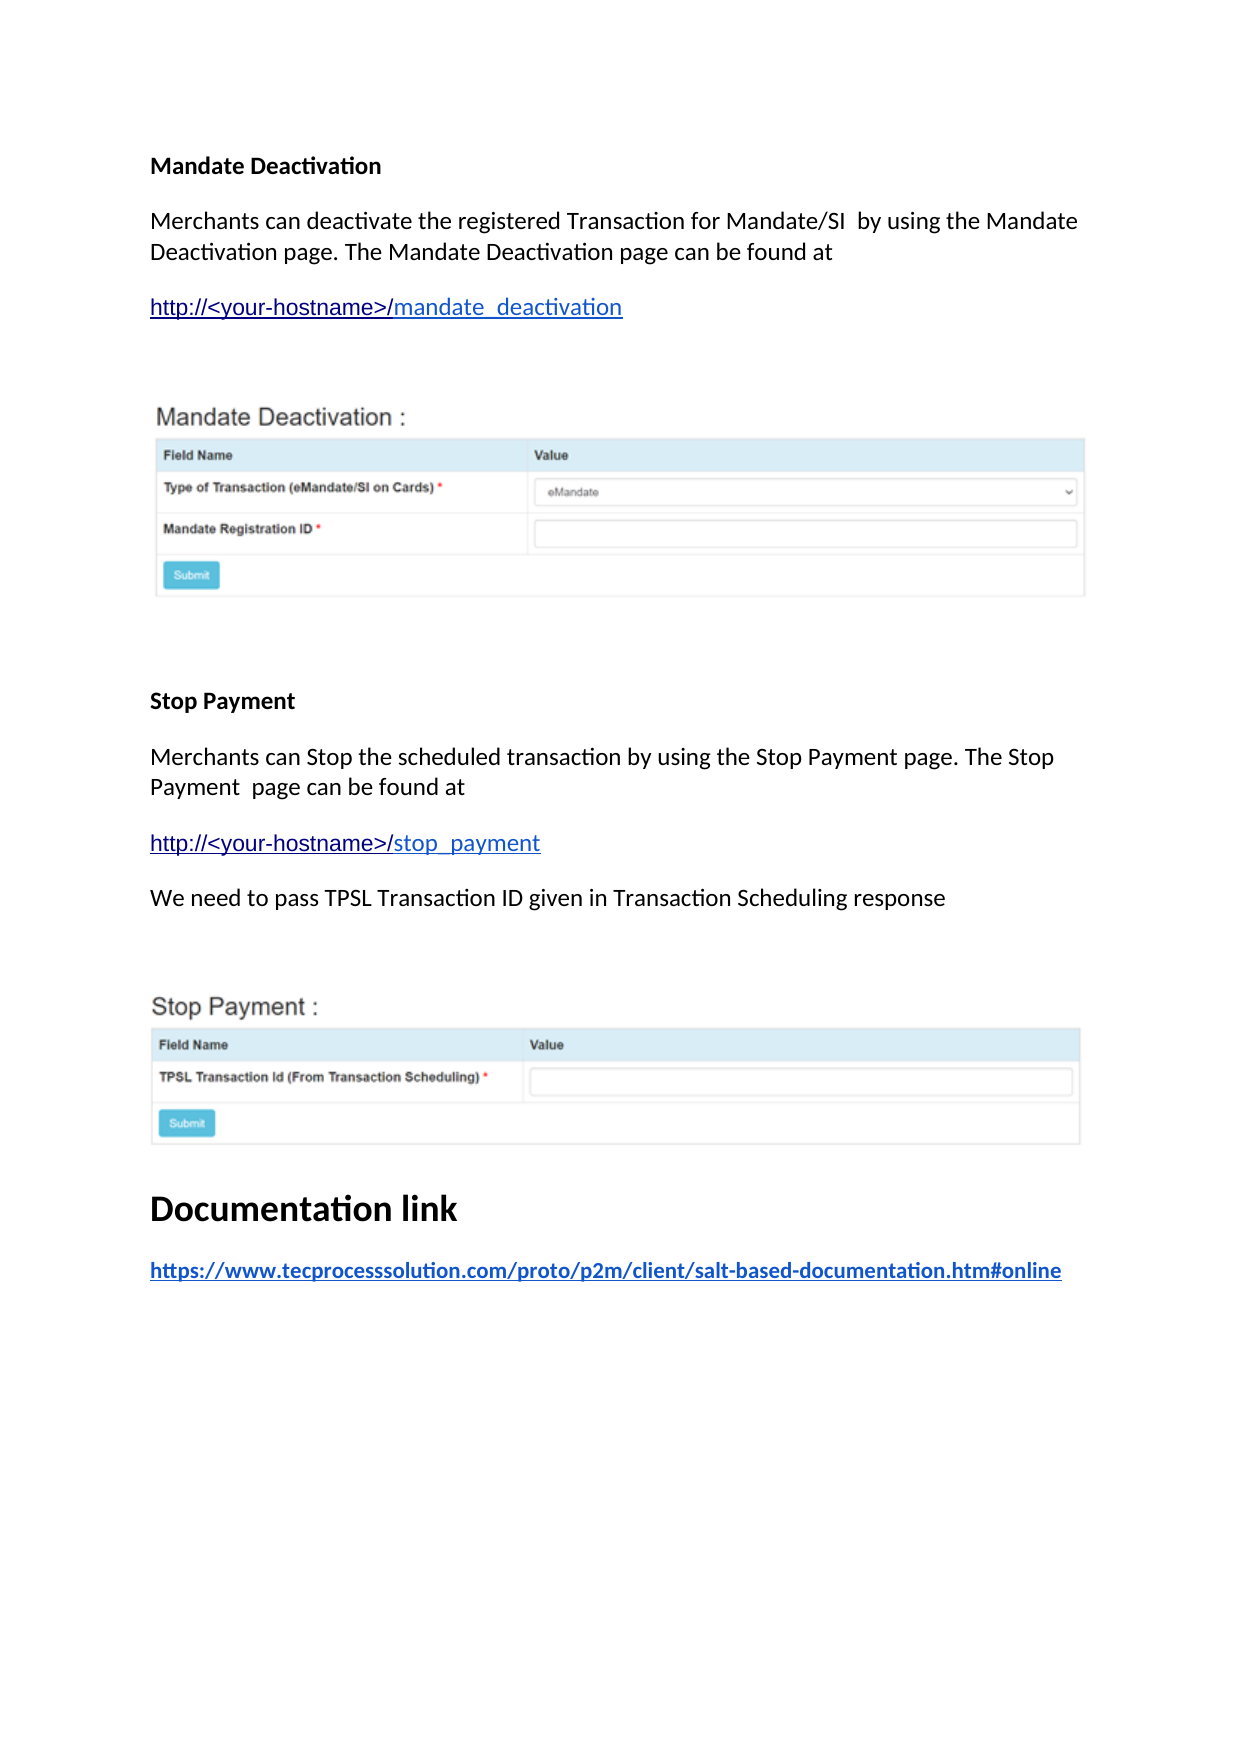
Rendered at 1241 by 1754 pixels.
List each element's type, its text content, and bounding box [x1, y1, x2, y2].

text Mandate Deactivation [150, 150, 1090, 181]
text Stop Payment [150, 685, 1090, 716]
text http://<your-hostname>/mandate_deactivation [150, 292, 1090, 322]
text Merchants can deactivate the registered Transaction for Mandate/SI by using the Mandate Deactivation page. The Mandate Deactivation page can be found at [150, 206, 1090, 267]
text http://<your-hostname>/stop_payment [150, 827, 1090, 857]
text Merchants can Stop the scheduled transaction by using the Stop Payment page. The Stop Payment page can be found at [150, 741, 1090, 802]
picture [150, 993, 1091, 1160]
text Documentation link [150, 1185, 1090, 1231]
text https://www.tecprocesssolution.com/proto/p2m/client/salt-based-documentation.htm#online [150, 1256, 1090, 1284]
text We need to pass TPSL Transaction ID given in Transaction Scheduling response [150, 882, 1090, 913]
picture [150, 402, 1091, 605]
